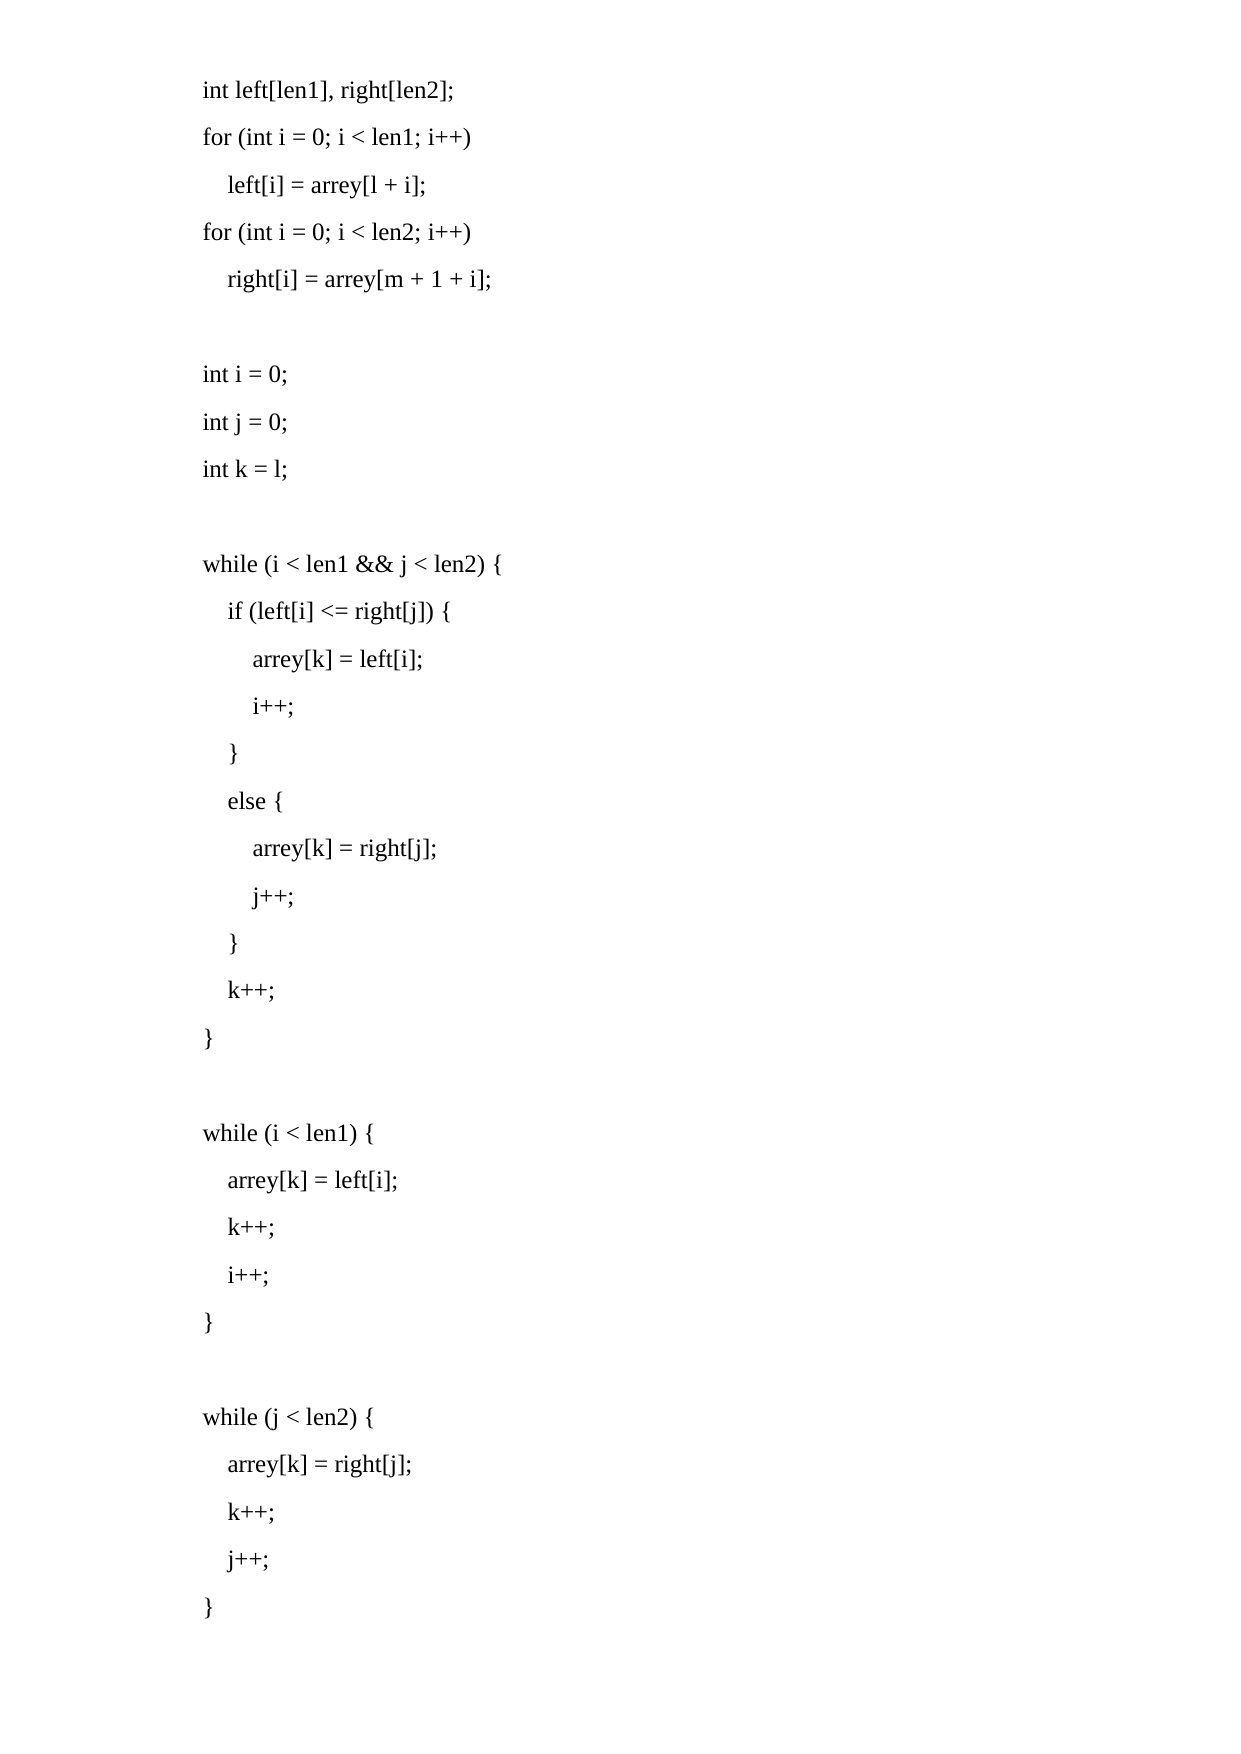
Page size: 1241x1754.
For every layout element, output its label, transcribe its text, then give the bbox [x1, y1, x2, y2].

text if (left[i] <= right[j]) { [177, 596, 1152, 625]
text } [177, 1023, 1152, 1052]
text } [177, 738, 1152, 767]
text arrey[k] = right[j]; [177, 1449, 1152, 1478]
text arrey[k] = right[j]; [177, 833, 1152, 862]
text int k = l; [177, 454, 1152, 483]
text arrey[k] = left[i]; [177, 1165, 1152, 1194]
text k++; [177, 1212, 1152, 1241]
text arrey[k] = left[i]; [177, 644, 1152, 672]
text right[i] = arrey[m + 1 + i]; [177, 264, 1152, 293]
text } [177, 1592, 1152, 1620]
text } [177, 1307, 1152, 1336]
text i++; [177, 1260, 1152, 1289]
text j++; [177, 881, 1152, 909]
text } [177, 928, 1152, 957]
text for (int i = 0; i < len2; i++) [177, 217, 1152, 246]
text for (int i = 0; i < len1; i++) [177, 122, 1152, 151]
text int j = 0; [177, 407, 1152, 436]
text else { [177, 786, 1152, 815]
text j++; [177, 1544, 1152, 1573]
text while (i < len1 && j < len2) { [177, 549, 1152, 578]
text k++; [177, 976, 1152, 1004]
text while (i < len1) { [177, 1118, 1152, 1146]
text k++; [177, 1497, 1152, 1526]
text int i = 0; [177, 359, 1152, 388]
text int left[len1], right[len2]; [177, 75, 1152, 104]
text i++; [177, 691, 1152, 720]
text while (j < len2) { [177, 1402, 1152, 1431]
text left[i] = arrey[l + i]; [177, 170, 1152, 198]
